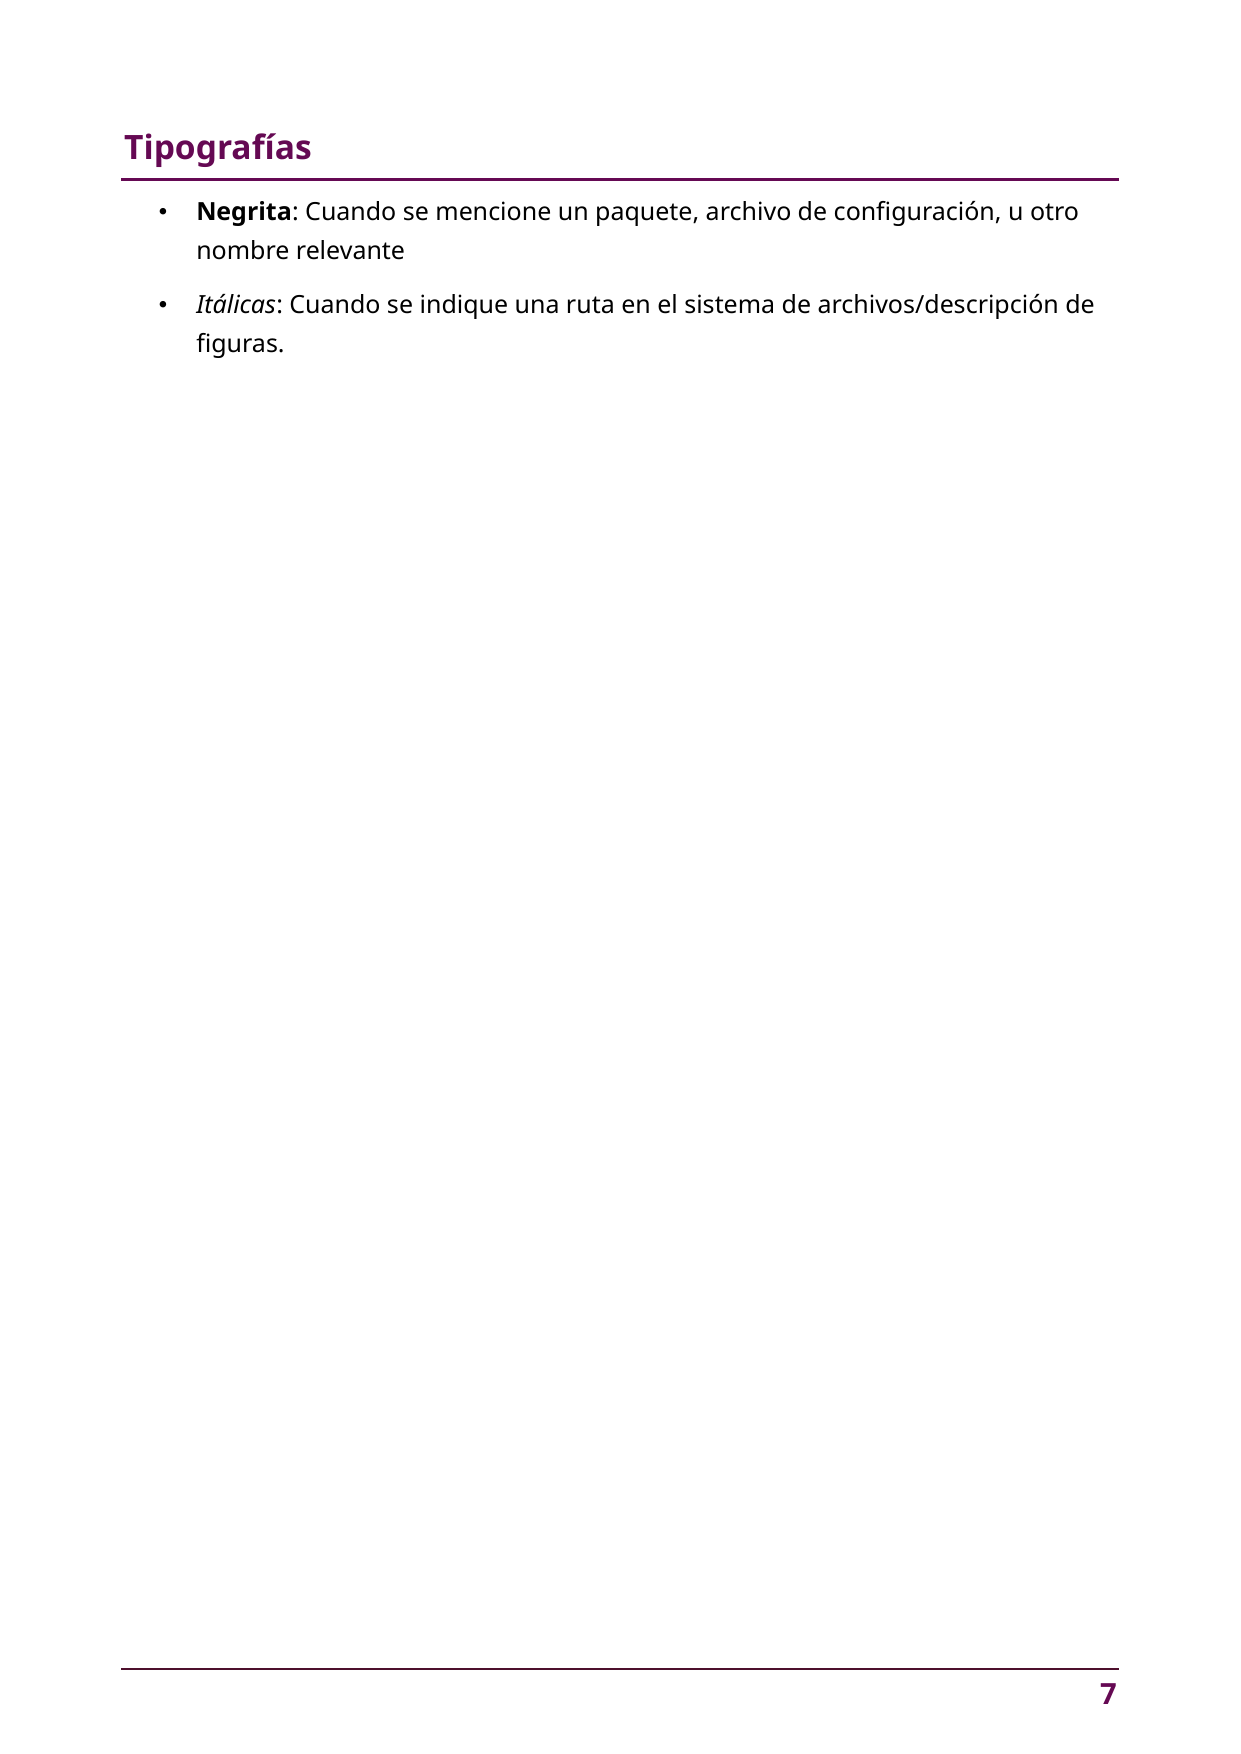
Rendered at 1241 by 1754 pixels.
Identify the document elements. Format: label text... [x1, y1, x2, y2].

list Negrita: Cuando se mencione un paquete, archivo de configuración, u otro nombre relevante [158, 194, 1119, 267]
list Itálicas: Cuando se indique una ruta en el sistema de archivos/descripción de figuras. [158, 287, 1119, 360]
subtitle Tipografías [121, 121, 1119, 178]
